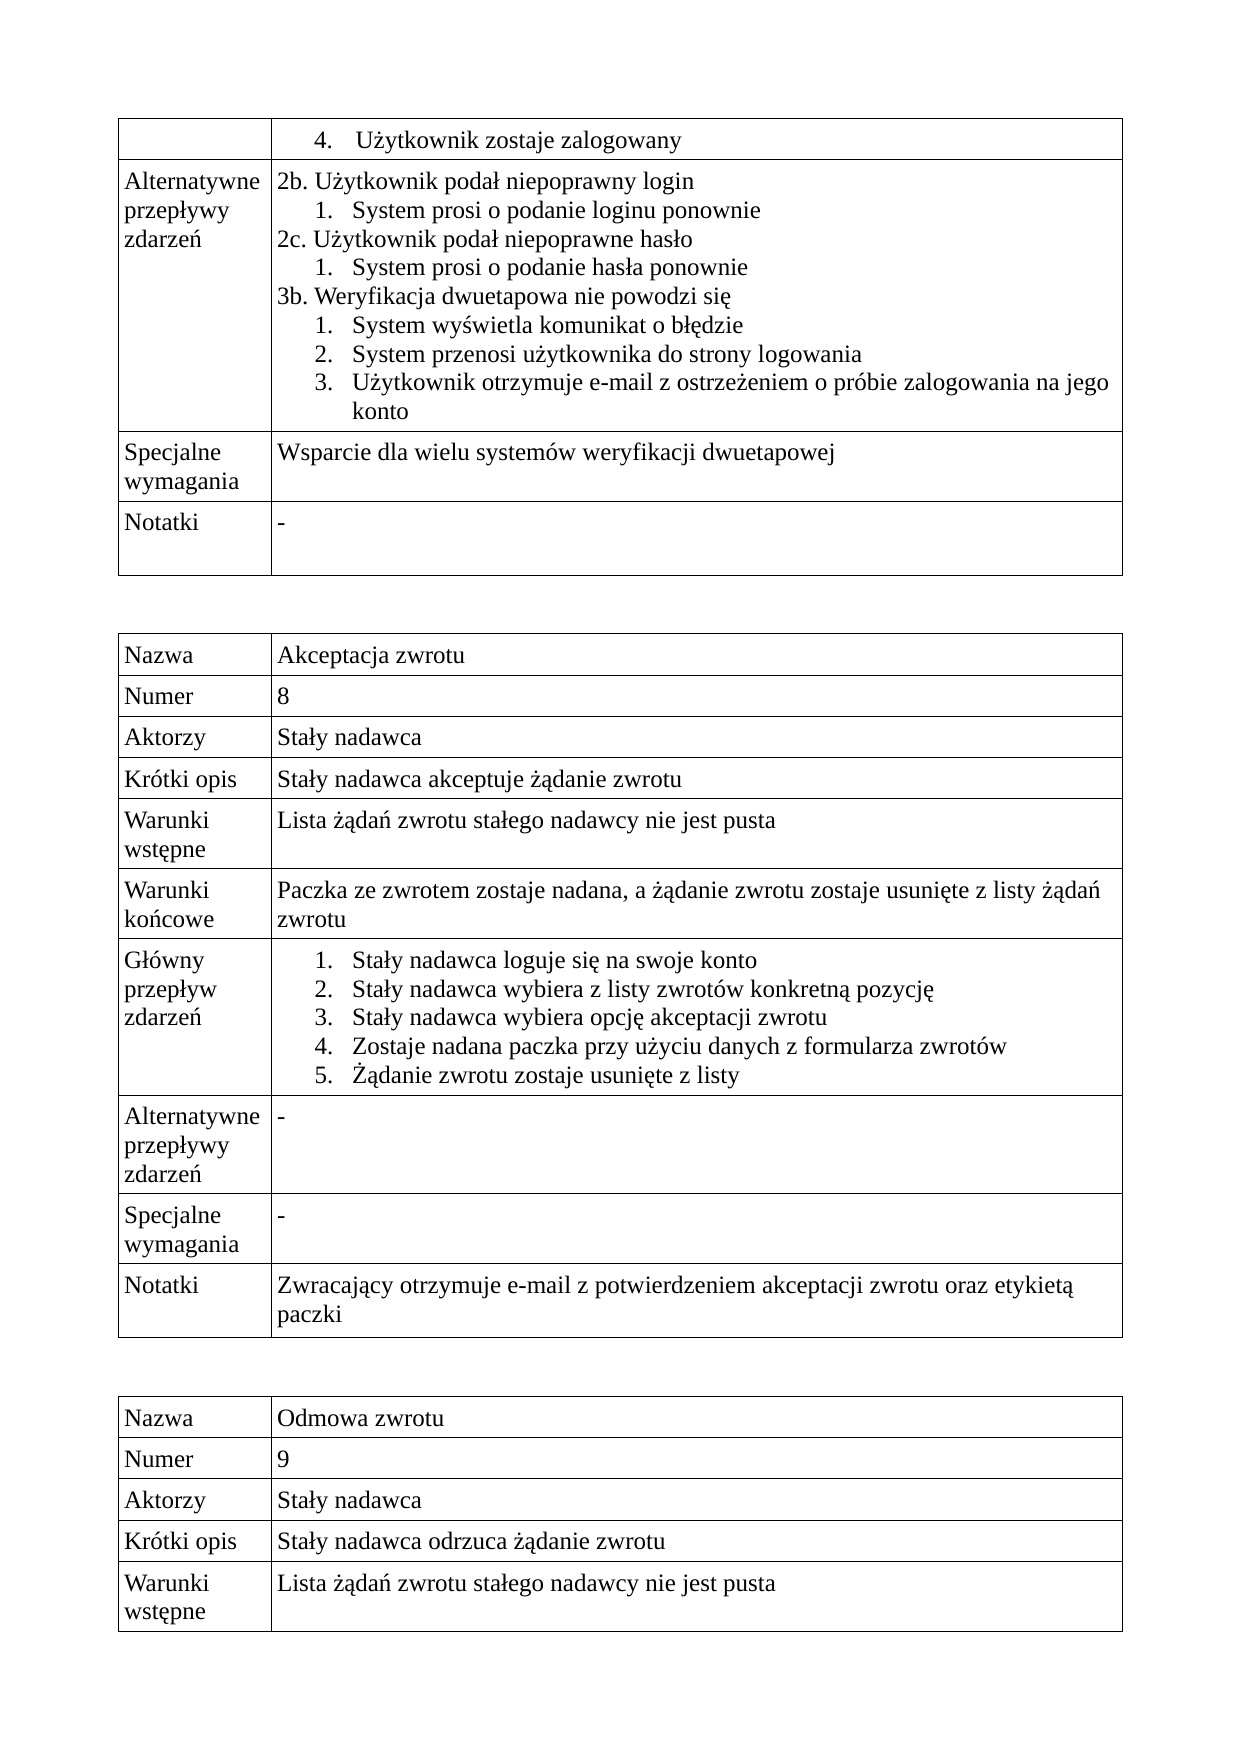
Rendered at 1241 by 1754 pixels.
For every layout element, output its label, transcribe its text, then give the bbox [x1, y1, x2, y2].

table_cell Stały nadawca [272, 717, 1122, 757]
table_cell Notatki [119, 502, 271, 575]
table_cell - [272, 1096, 1122, 1193]
table_cell Aktorzy [119, 1479, 271, 1519]
table_cell Lista żądań zwrotu stałego nadawcy nie jest pusta [272, 799, 1122, 868]
table_cell Numer [119, 1438, 271, 1478]
table_cell Warunki końcowe [119, 869, 271, 938]
table_cell - [272, 1194, 1122, 1263]
table_cell Warunki wstępne [119, 799, 271, 868]
table_cell Specjalne wymagania [119, 432, 271, 501]
table_header Nazwa [119, 634, 271, 674]
table_header Nazwa [119, 1397, 271, 1437]
table_cell Lista żądań zwrotu stałego nadawcy nie jest pusta [272, 1562, 1122, 1631]
table_cell Krótki opis [119, 758, 271, 798]
table_cell Zwracający otrzymuje e-mail z potwierdzeniem akceptacji zwrotu oraz etykietą paczki [272, 1264, 1122, 1337]
table_cell Krótki opis [119, 1521, 271, 1561]
table_cell Specjalne wymagania [119, 1194, 271, 1263]
table_cell Aktorzy [119, 717, 271, 757]
table_cell Stały nadawca akceptuje żądanie zwrotu [272, 758, 1122, 798]
table_cell 2b. Użytkownik podał niepoprawny login System prosi o podanie loginu ponownie 2c. Użytkownik podał niepoprawne hasło System prosi o podanie hasła ponownie 3b. Weryfikacja dwuetapowa nie powodzi się System wyświetla komunikat o błędzie System przenosi użytkownika do strony logowania Użytkownik otrzymuje e-mail z ostrzeżeniem o próbie zalogowania na jego konto [272, 160, 1122, 431]
table_cell Wsparcie dla wielu systemów weryfikacji dwuetapowej [272, 432, 1122, 501]
table_cell Numer [119, 676, 271, 716]
table_cell Stały nadawca odrzuca żądanie zwrotu [272, 1521, 1122, 1561]
table_cell Paczka ze zwrotem zostaje nadana, a żądanie zwrotu zostaje usunięte z listy żądań zwrotu [272, 869, 1122, 938]
table_cell Alternatywne przepływy zdarzeń [119, 160, 271, 431]
table_header Odmowa zwrotu [272, 1397, 1122, 1437]
table_header Akceptacja zwrotu [272, 634, 1122, 674]
table_cell Notatki [119, 1264, 271, 1337]
table_cell Stały nadawca loguje się na swoje konto Stały nadawca wybiera z listy zwrotów konkretną pozycję Stały nadawca wybiera opcję akceptacji zwrotu Zostaje nadana paczka przy użyciu danych z formularza zwrotów Żądanie zwrotu zostaje usunięte z listy [272, 939, 1122, 1094]
table_cell [119, 119, 271, 159]
table_cell Użytkownik podaje login i hasło do konta System weryfikuje przekazany login i hasło Zostaje przeprowadzona weryfikacja dwuetapowa Użytkownik zostaje zalogowany [272, 119, 1122, 159]
table_cell - [272, 502, 1122, 575]
table_cell Warunki wstępne [119, 1562, 271, 1631]
table_cell Stały nadawca [272, 1479, 1122, 1519]
table_cell Alternatywne przepływy zdarzeń [119, 1096, 271, 1193]
table_cell Główny przepływ zdarzeń [119, 939, 271, 1094]
table_cell 8 [272, 676, 1122, 716]
table_cell 9 [272, 1438, 1122, 1478]
